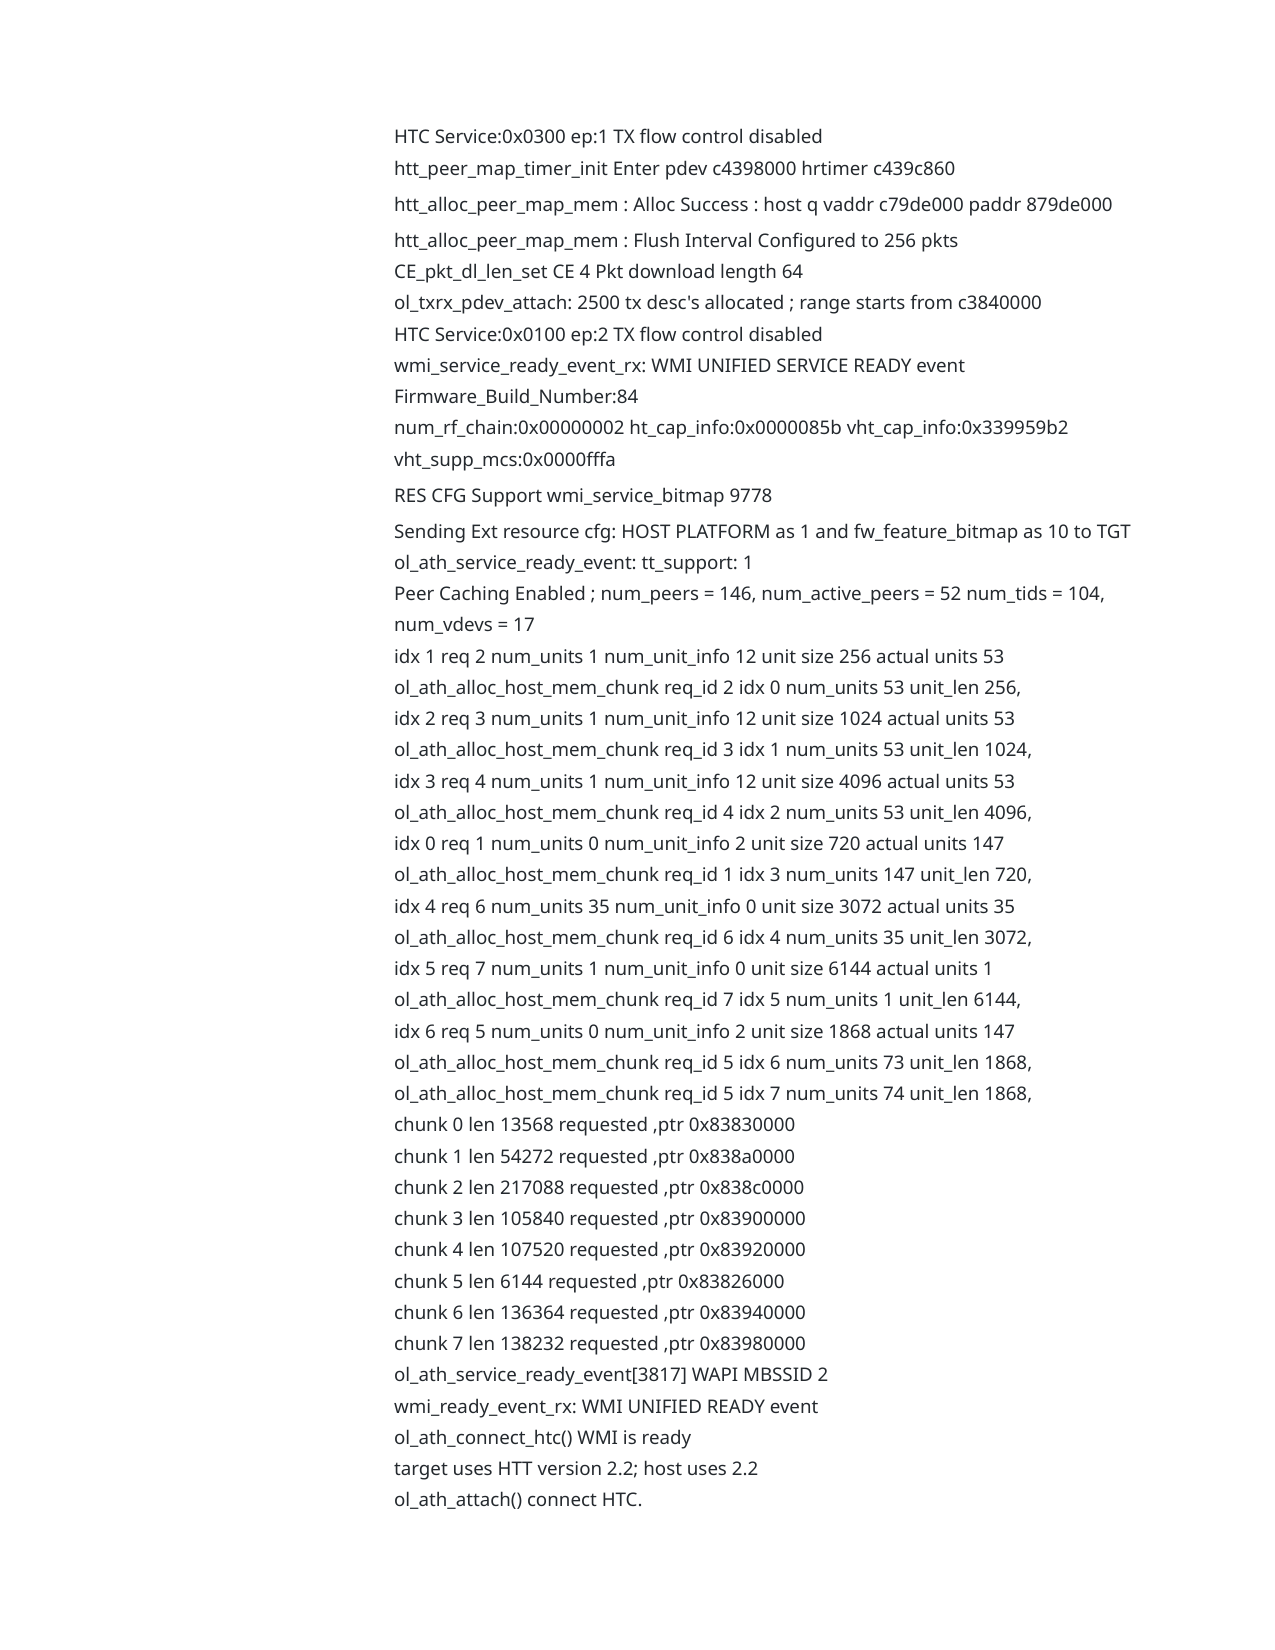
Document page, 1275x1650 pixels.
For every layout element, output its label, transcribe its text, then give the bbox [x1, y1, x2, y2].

table_cell ol_ath_alloc_host_mem_chunk req_id 7 idx 5 num_units 1 unit_len 6144, [394, 981, 1157, 1012]
table_cell [118, 1294, 394, 1325]
table_cell idx 3 req 4 num_units 1 num_unit_info 12 unit size 4096 actual units 53 [394, 762, 1157, 793]
table_cell idx 0 req 1 num_units 0 num_unit_info 2 unit size 720 actual units 147 [394, 825, 1157, 856]
table_cell chunk 4 len 107520 requested ,ptr 0x83920000 [394, 1231, 1157, 1262]
table_cell [118, 284, 394, 315]
table_cell [394, 217, 1157, 221]
table_cell [118, 700, 394, 731]
table_cell [118, 981, 394, 1012]
table_cell idx 5 req 7 num_units 1 num_unit_info 0 unit size 6144 actual units 1 [394, 950, 1157, 981]
table_cell wmi_ready_event_rx: WMI UNIFIED READY event [394, 1387, 1157, 1418]
table_cell [118, 512, 394, 543]
table_cell [118, 637, 394, 668]
table_cell [394, 181, 1157, 185]
table_cell chunk 2 len 217088 requested ,ptr 0x838c0000 [394, 1169, 1157, 1200]
table_cell [118, 919, 394, 950]
table_cell htt_peer_map_timer_init Enter pdev c4398000 hrtimer c439c860 [394, 149, 1157, 181]
table_cell ol_ath_alloc_host_mem_chunk req_id 6 idx 4 num_units 35 unit_len 3072, [394, 919, 1157, 950]
table_cell ol_ath_alloc_host_mem_chunk req_id 5 idx 6 num_units 73 unit_len 1868, [394, 1044, 1157, 1075]
table_cell [118, 476, 394, 507]
table_cell [118, 1419, 394, 1450]
table_cell [118, 1106, 394, 1137]
table_cell [118, 118, 394, 149]
table_cell ol_ath_alloc_host_mem_chunk req_id 3 idx 1 num_units 53 unit_len 1024, [394, 731, 1157, 762]
table_cell [118, 762, 394, 793]
table_cell [118, 1200, 394, 1231]
table_cell [118, 544, 394, 575]
table_cell [118, 1387, 394, 1418]
table_cell [118, 409, 394, 471]
table_cell [118, 1356, 394, 1387]
table_cell htt_alloc_peer_map_mem : Flush Interval Configured to 256 pkts [394, 221, 1157, 253]
table_cell [118, 1231, 394, 1262]
table_cell [394, 508, 1157, 512]
table_cell wmi_service_ready_event_rx: WMI UNIFIED SERVICE READY event [394, 346, 1157, 378]
table_cell [118, 378, 394, 409]
table_cell [118, 1262, 394, 1293]
table_cell [118, 1169, 394, 1200]
table_cell [118, 950, 394, 981]
table_cell ol_ath_service_ready_event[3817] WAPI MBSSID 2 [394, 1356, 1157, 1387]
table_cell [118, 1481, 394, 1512]
table_cell Sending Ext resource cfg: HOST PLATFORM as 1 and fw_feature_bitmap as 10 to TGT [394, 512, 1157, 543]
table_cell RES CFG Support wmi_service_bitmap 9778 [394, 476, 1157, 507]
table_cell [118, 1012, 394, 1043]
table_cell Peer Caching Enabled ; num_peers = 146, num_active_peers = 52 num_tids = 104, num_vdevs = 17 [394, 575, 1157, 637]
table_cell [118, 217, 394, 221]
table_cell ol_ath_connect_htc() WMI is ready [394, 1419, 1157, 1450]
table_cell [118, 346, 394, 378]
table_cell [118, 181, 394, 185]
table_cell idx 2 req 3 num_units 1 num_unit_info 12 unit size 1024 actual units 53 [394, 700, 1157, 731]
table_cell [118, 1137, 394, 1168]
table_cell [118, 1450, 394, 1481]
table_cell chunk 5 len 6144 requested ,ptr 0x83826000 [394, 1262, 1157, 1293]
table_cell [118, 825, 394, 856]
table_cell ol_ath_alloc_host_mem_chunk req_id 4 idx 2 num_units 53 unit_len 4096, [394, 794, 1157, 825]
table_cell ol_ath_alloc_host_mem_chunk req_id 1 idx 3 num_units 147 unit_len 720, [394, 856, 1157, 887]
table_cell [118, 221, 394, 253]
table_cell ol_ath_attach() connect HTC. [394, 1481, 1157, 1512]
table_cell htt_alloc_peer_map_mem : Alloc Success : host q vaddr c79de000 paddr 879de000 [394, 185, 1157, 217]
table_cell ol_ath_service_ready_event: tt_support: 1 [394, 544, 1157, 575]
table_cell [118, 1044, 394, 1075]
table_cell [118, 508, 394, 512]
table_cell ol_ath_alloc_host_mem_chunk req_id 2 idx 0 num_units 53 unit_len 256, [394, 669, 1157, 700]
table_cell [118, 731, 394, 762]
table_cell [118, 575, 394, 637]
table_cell idx 6 req 5 num_units 0 num_unit_info 2 unit size 1868 actual units 147 [394, 1012, 1157, 1043]
table_cell idx 4 req 6 num_units 35 num_unit_info 0 unit size 3072 actual units 35 [394, 887, 1157, 918]
table_cell [118, 185, 394, 217]
table_cell HTC Service:0x0300 ep:1 TX flow control disabled [394, 118, 1157, 149]
table_cell ol_ath_alloc_host_mem_chunk req_id 5 idx 7 num_units 74 unit_len 1868, [394, 1075, 1157, 1106]
table_cell [118, 794, 394, 825]
table_cell [118, 1325, 394, 1356]
table_cell chunk 6 len 136364 requested ,ptr 0x83940000 [394, 1294, 1157, 1325]
table_cell [118, 669, 394, 700]
table_cell [118, 856, 394, 887]
table_cell num_rf_chain:0x00000002 ht_cap_info:0x0000085b vht_cap_info:0x339959b2 vht_supp_mcs:0x0000fffa [394, 409, 1157, 471]
table_cell ol_txrx_pdev_attach: 2500 tx desc's allocated ; range starts from c3840000 [394, 284, 1157, 315]
table_cell CE_pkt_dl_len_set CE 4 Pkt download length 64 [394, 253, 1157, 284]
table_cell idx 1 req 2 num_units 1 num_unit_info 12 unit size 256 actual units 53 [394, 637, 1157, 668]
table_cell [118, 253, 394, 284]
table_cell [118, 887, 394, 918]
table_cell [118, 315, 394, 346]
table_cell [118, 149, 394, 181]
table_cell [118, 1075, 394, 1106]
table_cell Firmware_Build_Number:84 [394, 378, 1157, 409]
table_cell chunk 3 len 105840 requested ,ptr 0x83900000 [394, 1200, 1157, 1231]
table_cell chunk 1 len 54272 requested ,ptr 0x838a0000 [394, 1137, 1157, 1168]
table_cell target uses HTT version 2.2; host uses 2.2 [394, 1450, 1157, 1481]
table_cell [394, 471, 1157, 476]
table_cell [118, 471, 394, 476]
table_cell HTC Service:0x0100 ep:2 TX flow control disabled [394, 315, 1157, 346]
table_cell chunk 0 len 13568 requested ,ptr 0x83830000 [394, 1106, 1157, 1137]
table_cell chunk 7 len 138232 requested ,ptr 0x83980000 [394, 1325, 1157, 1356]
